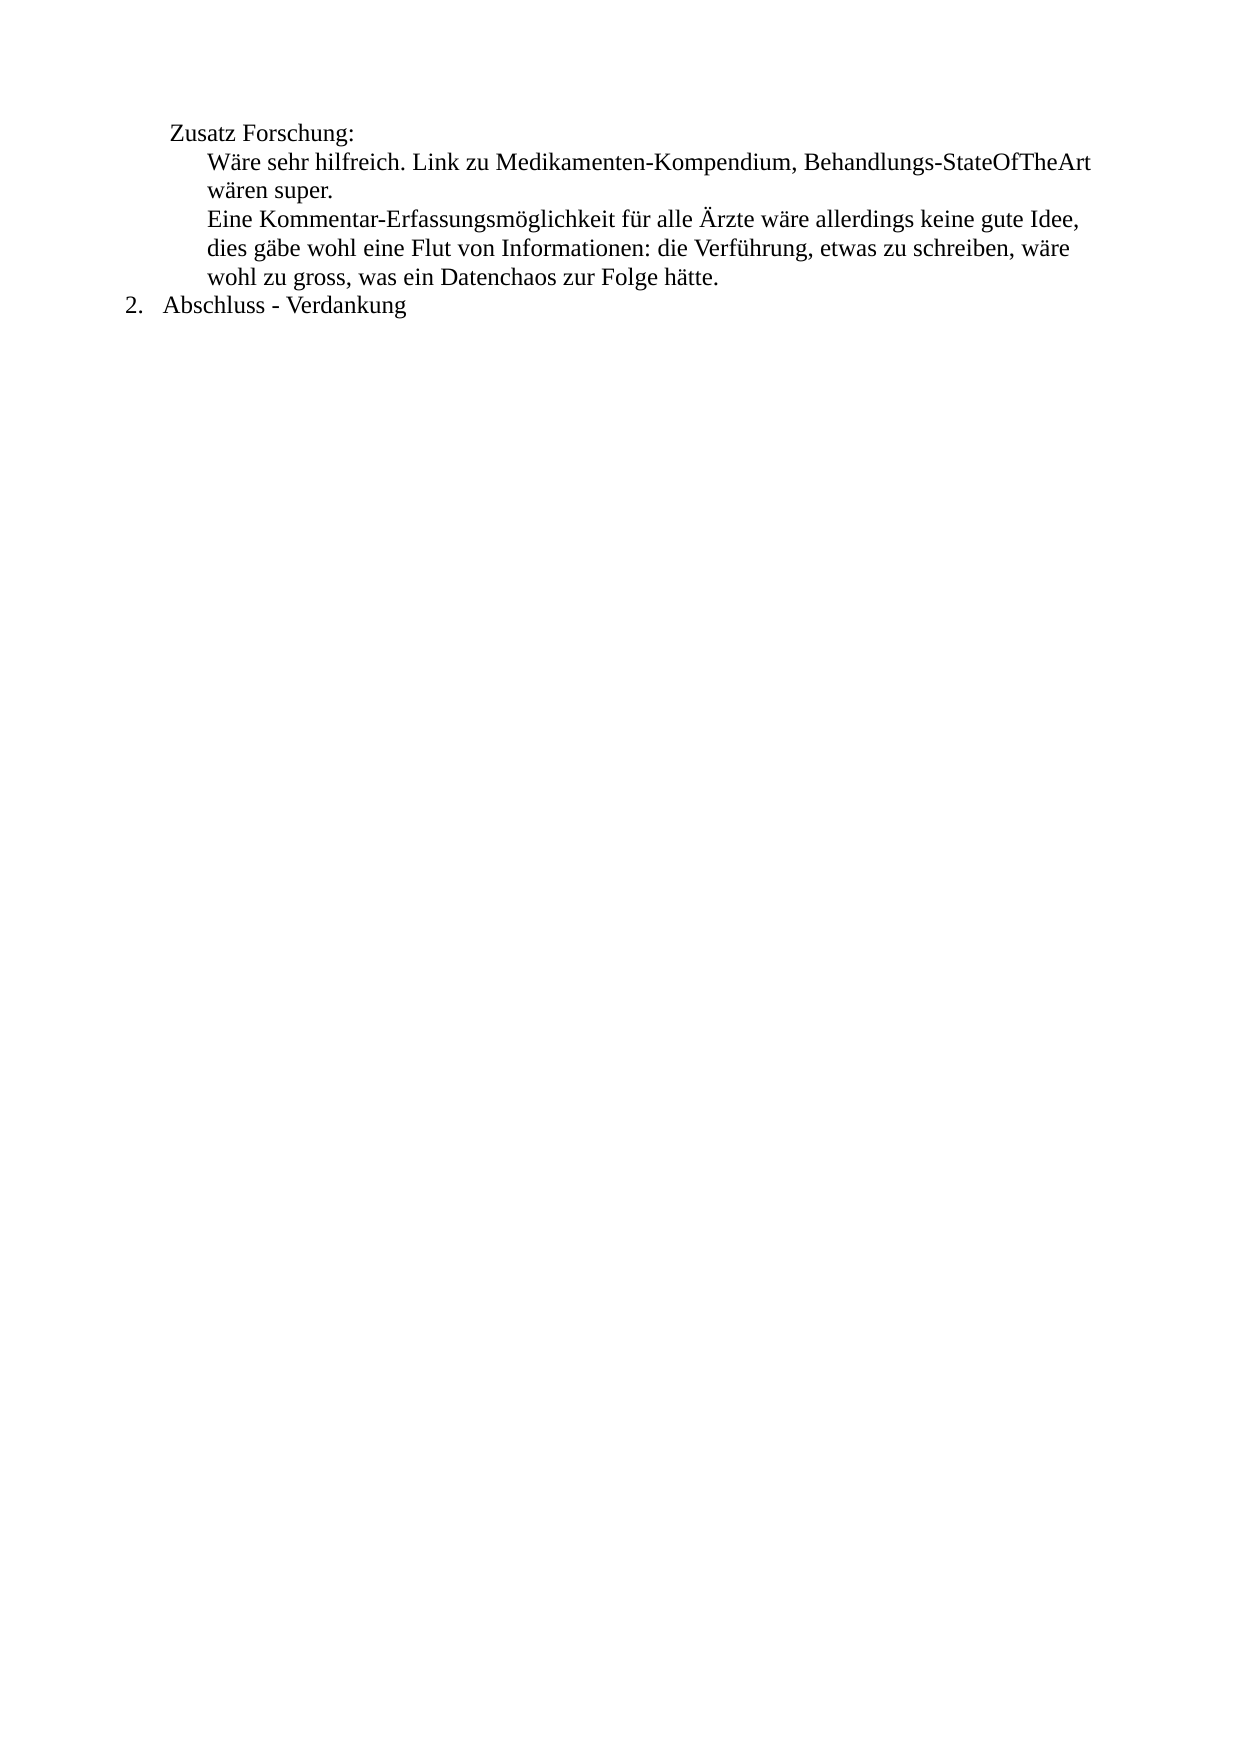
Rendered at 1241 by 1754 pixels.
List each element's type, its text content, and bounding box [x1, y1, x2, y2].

list Wäre sehr hilfreich. Link zu Medikamenten-Kompendium, Behandlungs-StateOfTheArt wären super. [169, 147, 1122, 204]
list Abschluss - Verdankung [125, 291, 1122, 319]
list Zusatz Forschung: [169, 118, 1122, 147]
list Eine Kommentar-Erfassungsmöglichkeit für alle Ärzte wäre allerdings keine gute Idee, dies gäbe wohl eine Flut von Informationen: die Verführung, etwas zu schreiben, wäre wohl zu gross, was ein Datenchaos zur Folge hätte. [169, 204, 1122, 291]
